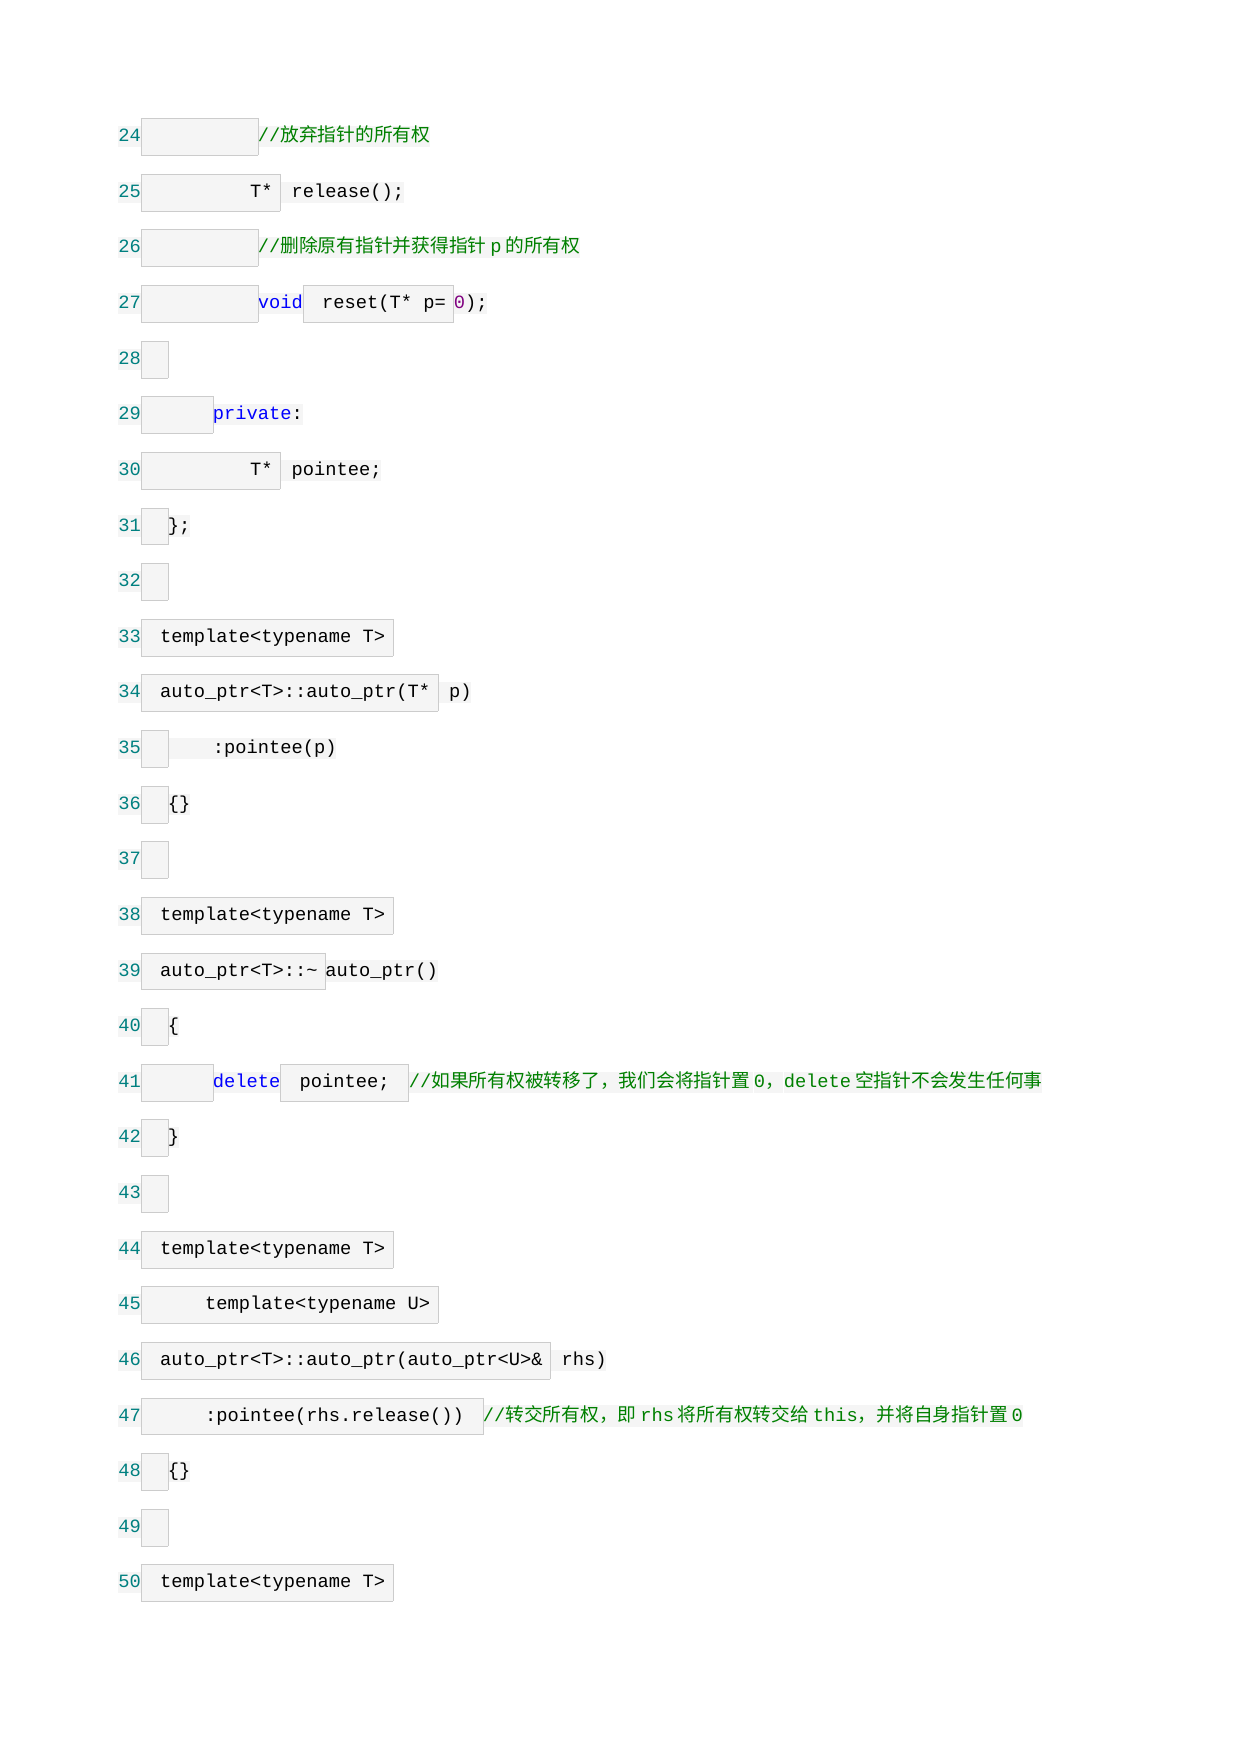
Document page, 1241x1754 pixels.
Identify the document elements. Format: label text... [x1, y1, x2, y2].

text private: [214, 396, 1122, 433]
text [142, 1065, 213, 1101]
text [142, 1454, 168, 1490]
text T* [142, 453, 280, 489]
text release(); [281, 174, 1122, 211]
text T* [142, 175, 280, 211]
text pointee; [281, 452, 1122, 489]
text [169, 341, 1122, 378]
text 39 auto_ptr<T>::~ [118, 952, 325, 989]
text //转交所有权，即rhs将所有权转交给this，并将自身指针置0 [484, 1397, 1122, 1434]
text [169, 1509, 1122, 1546]
text [142, 342, 168, 378]
text [142, 286, 258, 322]
text template<typename T> [142, 620, 393, 656]
text 28 [118, 341, 141, 378]
text auto_ptr<T>::auto_ptr(auto_ptr<U>& [142, 1343, 550, 1379]
text }; [169, 507, 1122, 544]
text //放弃指针的所有权 [259, 118, 1122, 155]
text 47 :pointee(rhs.release()) [118, 1397, 483, 1434]
text [142, 1176, 168, 1212]
text [142, 842, 168, 878]
text [142, 397, 213, 433]
text 33 [118, 619, 141, 656]
text [142, 1120, 168, 1156]
text template<typename T> [142, 898, 393, 934]
text [169, 841, 1122, 878]
text 45 [118, 1286, 141, 1323]
text 27 [118, 285, 141, 322]
text {} [169, 1453, 1122, 1490]
text 34 [118, 674, 141, 711]
text 30 [118, 452, 141, 489]
text 29 [118, 396, 141, 433]
text [142, 787, 168, 823]
text delete [214, 1064, 280, 1101]
text [439, 1286, 1122, 1323]
text 31 [118, 507, 168, 544]
text [142, 564, 168, 600]
text 36 [118, 786, 141, 823]
text 46 [118, 1342, 141, 1379]
text 37 [118, 841, 141, 878]
text [394, 619, 1122, 656]
text {} [169, 786, 1122, 823]
text 48 [118, 1453, 141, 1490]
text 49 [118, 1509, 141, 1546]
text 44 [118, 1231, 141, 1268]
text 50 [118, 1564, 141, 1601]
text [142, 1009, 168, 1045]
text [394, 1231, 1122, 1268]
text 40 [118, 1008, 141, 1045]
text [142, 119, 258, 155]
text { [169, 1008, 1122, 1045]
text [394, 897, 1122, 934]
text //如果所有权被转移了，我们会将指针置0，delete空指针不会发生任何事 [409, 1064, 1122, 1101]
text 25 [118, 174, 141, 211]
text :pointee(p) [169, 730, 1122, 767]
text [142, 731, 168, 767]
text void [259, 285, 303, 322]
text 26 [118, 229, 141, 266]
text pointee; [281, 1065, 408, 1101]
text 38 [118, 897, 141, 934]
text 32 [118, 563, 141, 600]
text 41 [118, 1064, 141, 1101]
text auto_ptr<T>::auto_ptr(T* [142, 675, 438, 711]
text [142, 230, 258, 266]
text template<typename T> [142, 1565, 393, 1601]
text [169, 1175, 1122, 1212]
text [142, 1510, 168, 1546]
text 35 [118, 730, 141, 767]
text auto_ptr() [326, 952, 1122, 989]
text 43 [118, 1175, 141, 1212]
text } [169, 1119, 1122, 1156]
text template<typename T> [142, 1232, 393, 1268]
text rhs) [551, 1342, 1122, 1379]
text 42 [118, 1119, 141, 1156]
text 24 [118, 118, 141, 155]
text [169, 563, 1122, 600]
text 0); [454, 285, 1122, 322]
text reset(T* p= [304, 286, 453, 322]
text p) [439, 674, 1122, 711]
text [394, 1564, 1122, 1601]
text //删除原有指针并获得指针p的所有权 [259, 229, 1122, 266]
text template<typename U> [142, 1287, 438, 1323]
